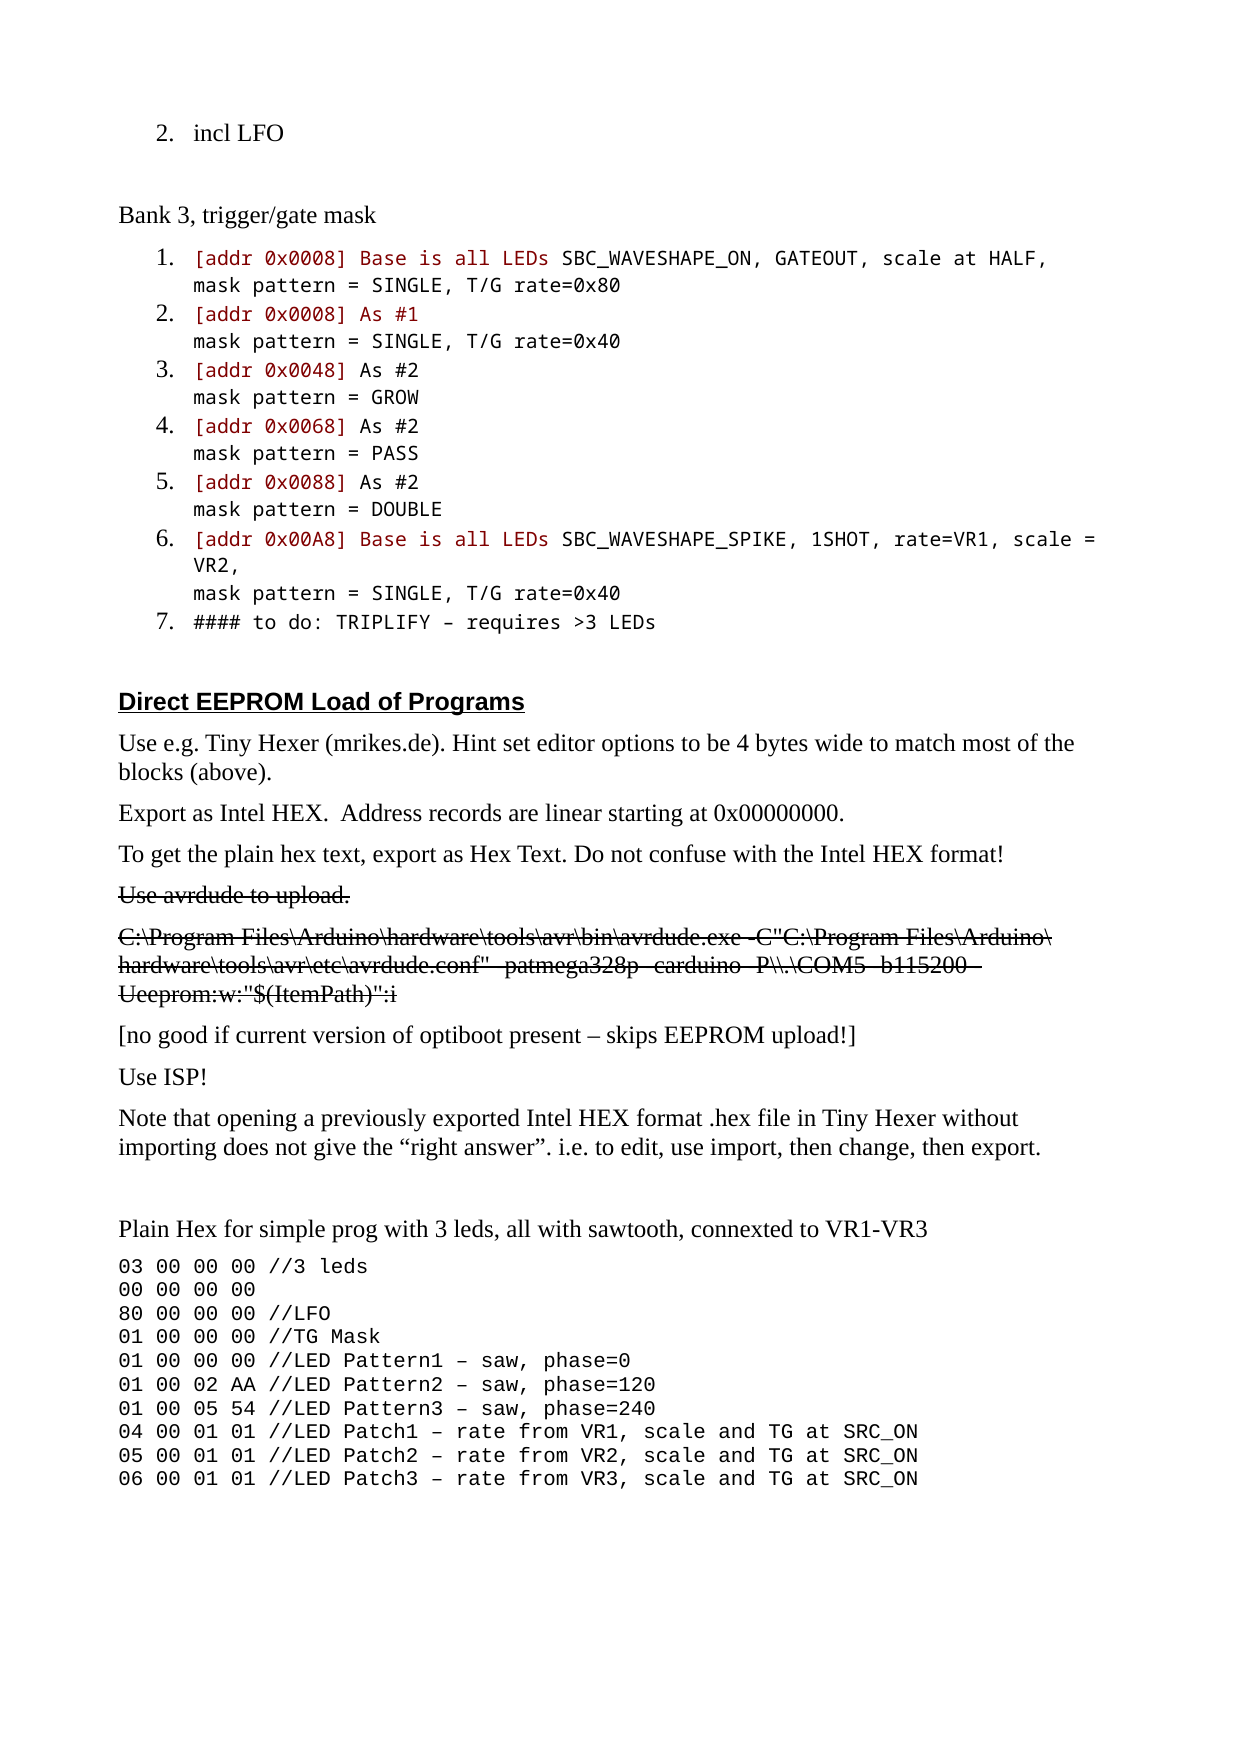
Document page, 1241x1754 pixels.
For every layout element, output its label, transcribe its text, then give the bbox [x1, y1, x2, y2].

text 00 00 00 00 [118, 1279, 1122, 1303]
text 01 00 02 AA //LED Pattern2 – saw, phase=120 [118, 1374, 1122, 1397]
text Use ISP! [118, 1062, 1122, 1091]
list #### to do: TRIPLIFY – requires >3 LEDs [156, 606, 1122, 635]
text 03 00 00 00 //3 leds [118, 1256, 1122, 1279]
text Use avrdude to upload. [118, 881, 1122, 909]
list [addr 0x0068] As #2 mask pattern = PASS [156, 410, 1122, 466]
list [addr 0x0088] As #2 mask pattern = DOUBLE [156, 466, 1122, 523]
list [addr 0x0008] Base is all LEDs SBC_WAVESHAPE_ON, GATEOUT, scale at HALF, mask pattern = SINGLE, T/G rate=0x80 [156, 242, 1122, 298]
text 04 00 01 01 //LED Patch1 – rate from VR1, scale and TG at SRC_ON [118, 1421, 1122, 1445]
text 06 00 01 01 //LED Patch3 – rate from VR3, scale and TG at SRC_ON [118, 1468, 1122, 1492]
text 05 00 01 01 //LED Patch2 – rate from VR2, scale and TG at SRC_ON [118, 1445, 1122, 1468]
text 01 00 05 54 //LED Pattern3 – saw, phase=240 [118, 1397, 1122, 1421]
subtitle Direct EEPROM Load of Programs [118, 687, 1122, 716]
text Plain Hex for simple prog with 3 leds, all with sawtooth, connexted to VR1-VR3 [118, 1214, 1122, 1243]
list [addr 0x00A8] Base is all LEDs SBC_WAVESHAPE_SPIKE, 1SHOT, rate=VR1, scale = VR2, mask pattern = SINGLE, T/G rate=0x40 [156, 523, 1122, 606]
list incl LFO [156, 118, 1122, 147]
text To get the plain hex text, export as Hex Text. Do not confuse with the Intel HEX format! [118, 839, 1122, 868]
text Note that opening a previously exported Intel HEX format .hex file in Tiny Hexer without importing does not give the “right answer”. i.e. to edit, use import, then change, then export. [118, 1103, 1122, 1161]
text C:\Program Files\Arduino\hardware\tools\avr\bin\avrdude.exe -C"C:\Program Files\Arduino\hardware\tools\avr\etc\avrdude.conf" -patmega328p -carduino -P\\.\COM5 -b115200 -Ueeprom:w:"$(ItemPath)":i [118, 922, 1122, 1008]
text Bank 3, trigger/gate mask [118, 201, 1122, 229]
text [no good if current version of optiboot present – skips EEPROM upload!] [118, 1021, 1122, 1049]
list [addr 0x0008] As #1 mask pattern = SINGLE, T/G rate=0x40 [156, 298, 1122, 354]
text 80 00 00 00 //LFO [118, 1303, 1122, 1327]
list [addr 0x0048] As #2 mask pattern = GROW [156, 354, 1122, 410]
text Export as Intel HEX. Address records are linear starting at 0x00000000. [118, 798, 1122, 827]
text 01 00 00 00 //LED Pattern1 – saw, phase=0 [118, 1350, 1122, 1374]
text Use e.g. Tiny Hexer (mrikes.de). Hint set editor options to be 4 bytes wide to match most of the blocks (above). [118, 728, 1122, 786]
text 01 00 00 00 //TG Mask [118, 1327, 1122, 1350]
